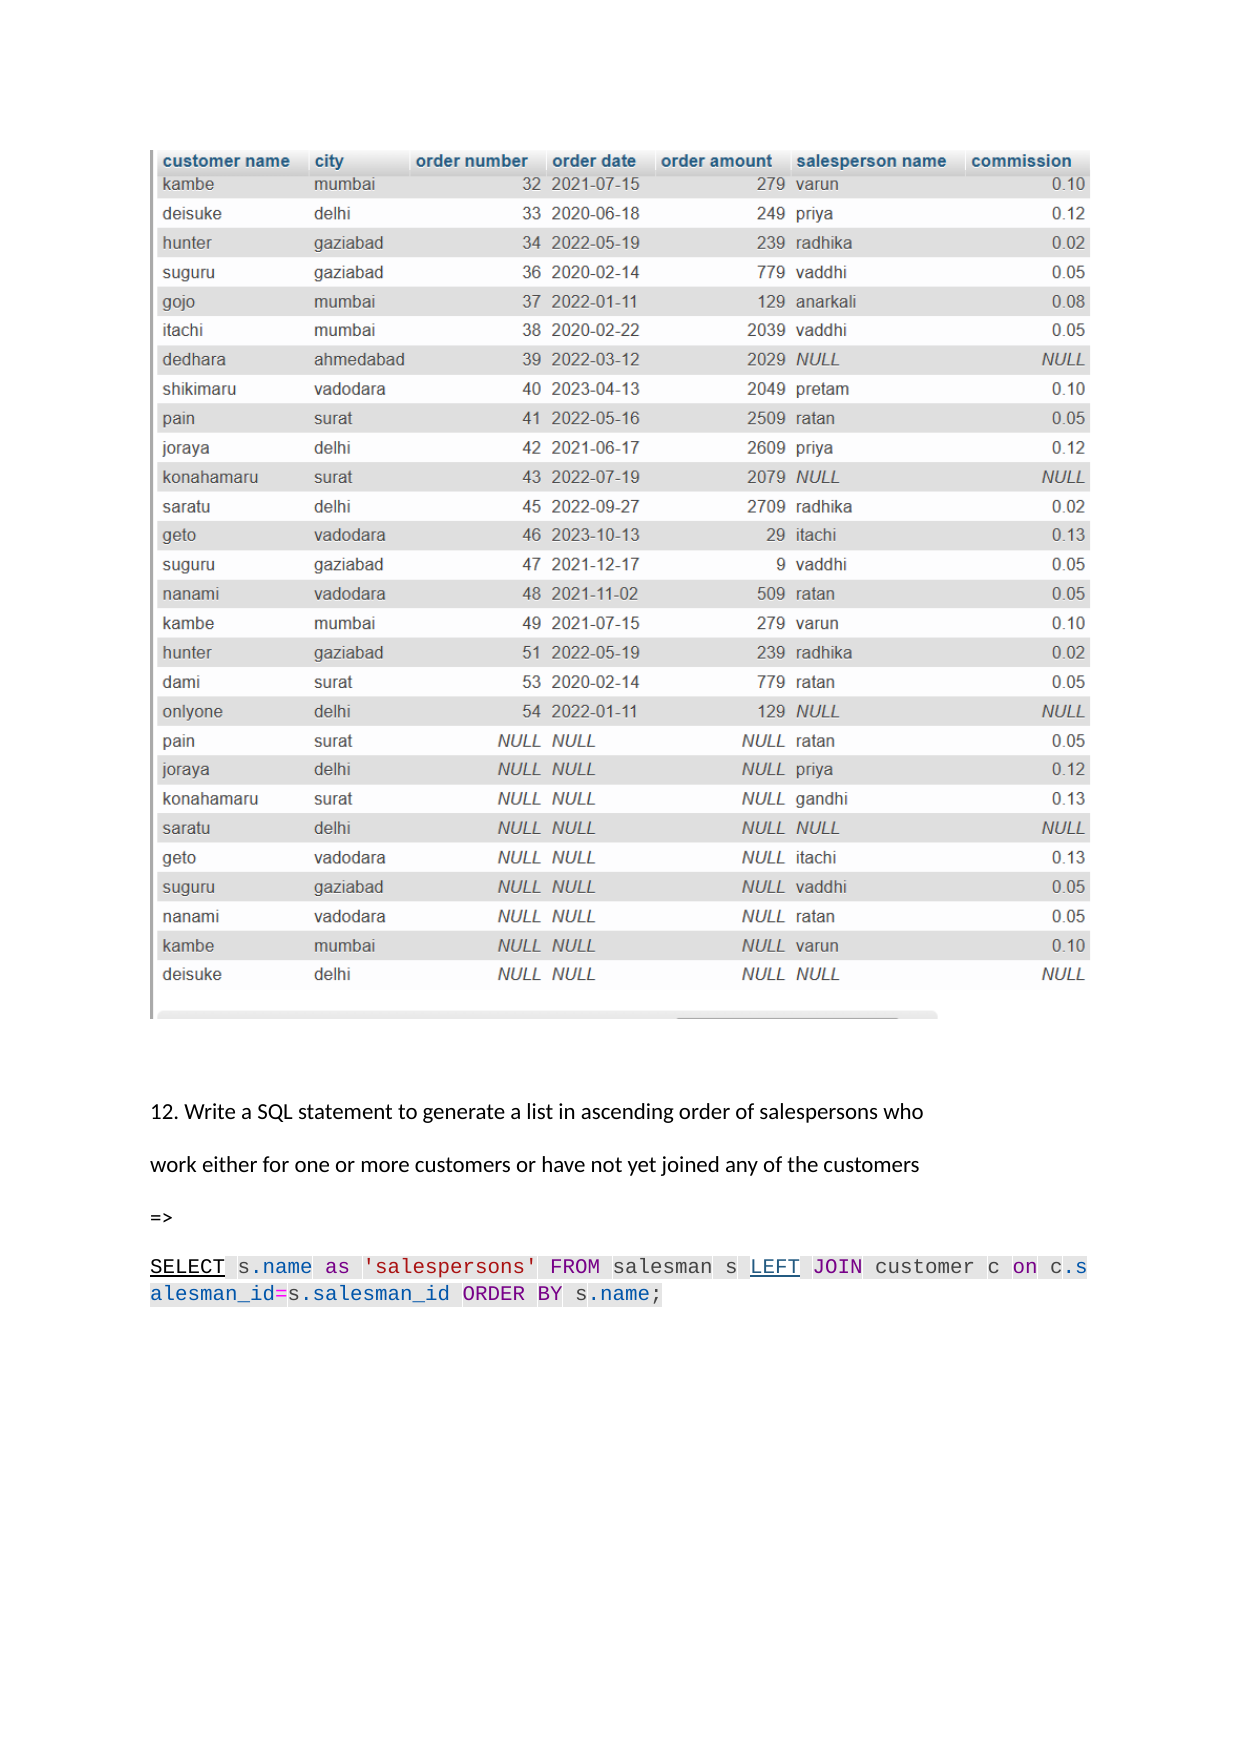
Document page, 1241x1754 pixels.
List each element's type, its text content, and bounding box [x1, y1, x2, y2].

text => [150, 1203, 1090, 1231]
picture [150, 150, 1091, 1019]
text 12. Write a SQL statement to generate a list in ascending order of salespersons who [150, 1097, 1090, 1125]
text SELECT s.name as 'salespersons' FROM salesman s LEFT JOIN customer c on c.salesman_id=s.salesman_id ORDER BY s.name; [150, 1256, 1090, 1307]
text work either for one or more customers or have not yet joined any of the customers [150, 1150, 1090, 1178]
